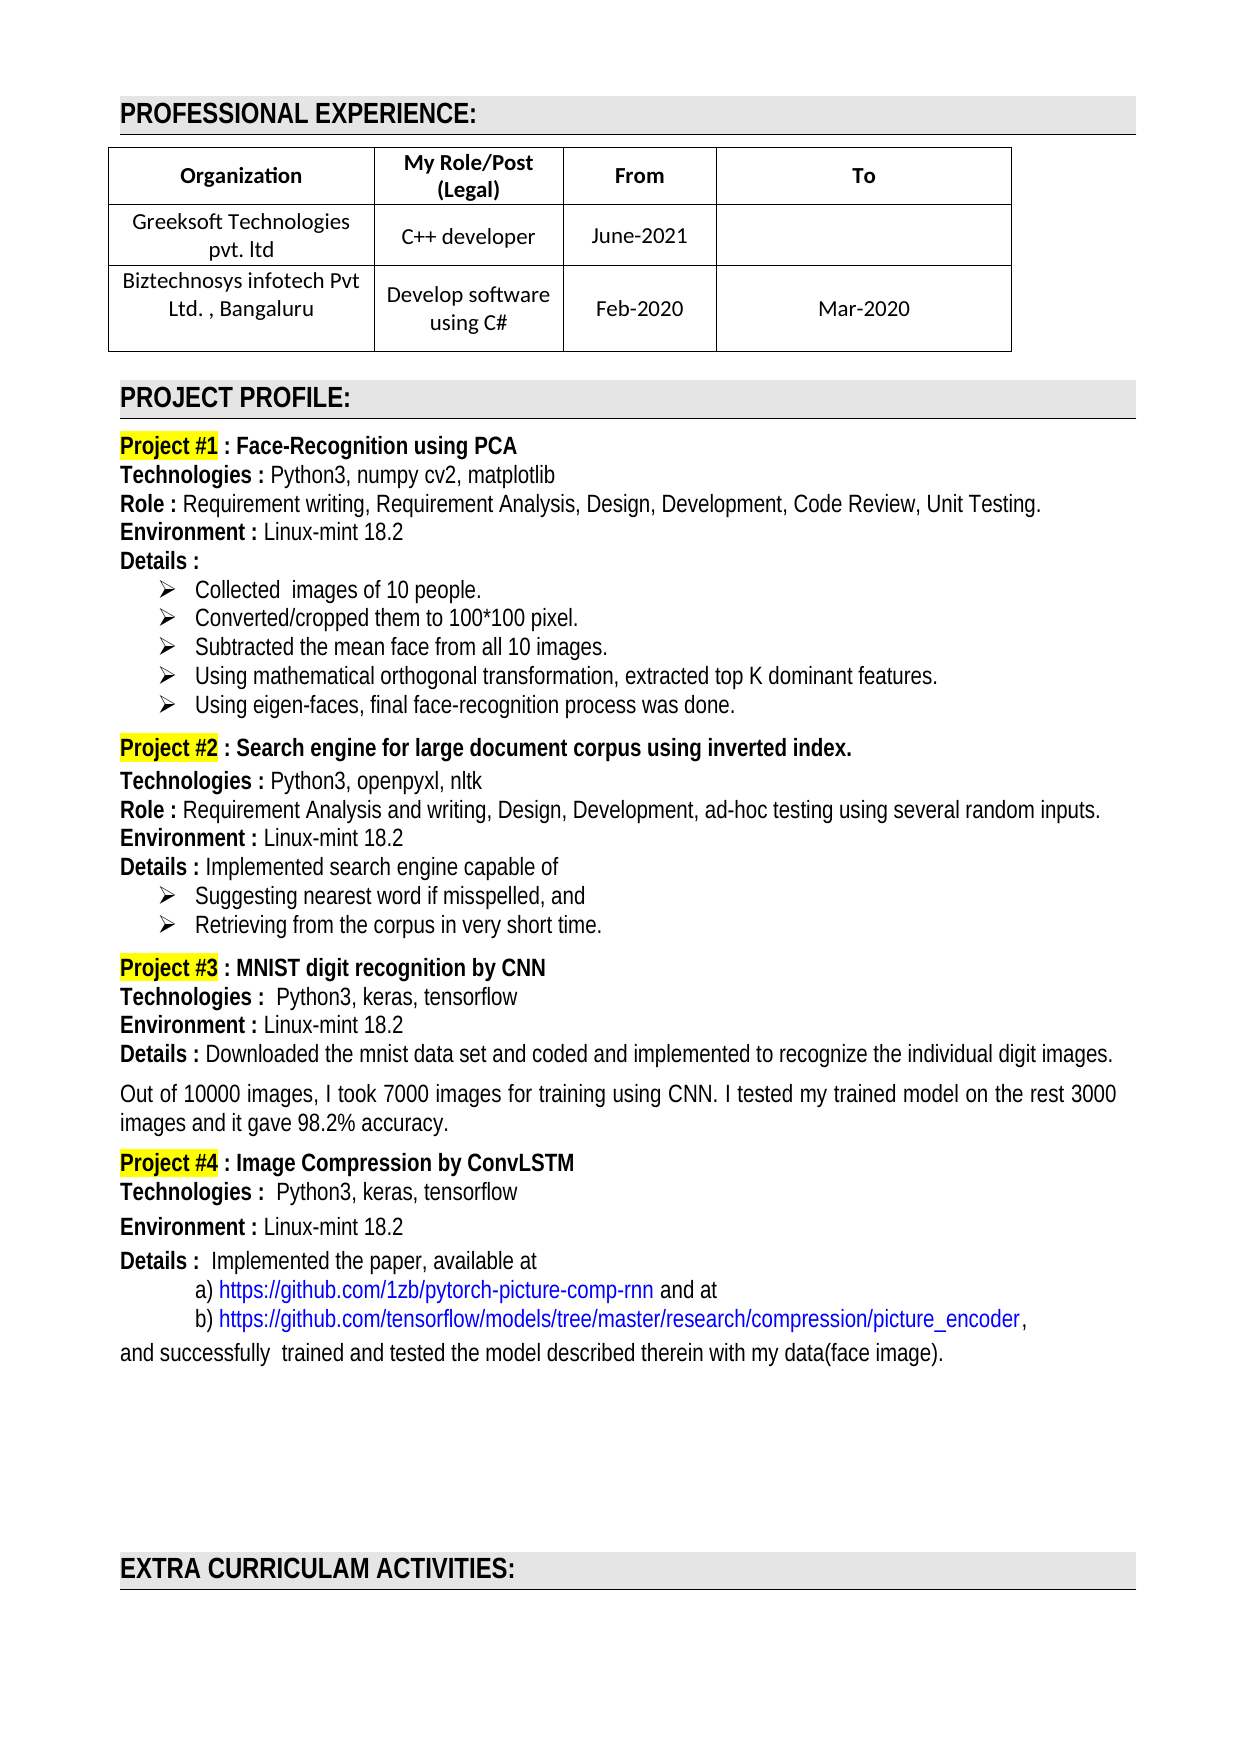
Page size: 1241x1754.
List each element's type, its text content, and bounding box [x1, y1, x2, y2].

text Technologies : Python3, keras, tensorflow [120, 1177, 1120, 1206]
table_cell C++ developer [375, 205, 563, 265]
text Project #1 : Face-Recognition using PCA [120, 431, 1120, 460]
text PROFESSIONAL EXPERIENCE: [120, 96, 1136, 134]
subtitle Environment : Linux-mint 18.2 [120, 517, 1120, 546]
subtitle Environment : Linux-mint 18.2 [120, 1010, 1120, 1039]
table_cell Greeksoft Technologies pvt. ltd [109, 205, 374, 265]
table_header To [717, 148, 1011, 204]
table_cell Biztechnosys infotech Pvt Ltd. , Bangaluru [109, 266, 374, 351]
subtitle Environment : Linux-mint 18.2 [120, 1212, 1120, 1240]
subtitle Using mathematical orthogonal transformation, extracted top K dominant features. [157, 661, 1120, 690]
subtitle Details : Downloaded the mnist data set and coded and implemented to recognize the individual digit images. [120, 1039, 1120, 1067]
subtitle Using eigen-faces, final face-recognition process was done. [157, 690, 1120, 719]
subtitle Role : Requirement writing, Requirement Analysis, Design, Development, Code Review, Unit Testing. [120, 489, 1120, 517]
subtitle Out of 10000 images, I took 7000 images for training using CNN. I tested my trained model on the rest 3000 images and it gave 98.2% accuracy. [120, 1079, 1120, 1137]
text EXTRA CURRICULAM ACTIVITIES: [120, 1552, 1136, 1589]
subtitle Role : Requirement Analysis and writing, Design, Development, ad-hoc testing using several random inputs. [120, 795, 1120, 823]
text Technologies : Python3, openpyxl, nltk [120, 766, 1120, 795]
subtitle Suggesting nearest word if misspelled, and [157, 881, 1120, 909]
subtitle Environment : Linux-mint 18.2 [120, 823, 1120, 852]
subtitle Subtracted the mean face from all 10 images. [157, 632, 1120, 661]
subtitle Details : Implemented search engine capable of [120, 852, 1120, 881]
table_cell Feb-2020 [564, 266, 716, 351]
table_cell June-2021 [564, 205, 716, 265]
table_header My Role/Post (Legal) [375, 148, 563, 204]
table_cell Mar-2020 [717, 266, 1011, 351]
subtitle Details : Implemented the paper, available at [120, 1246, 1120, 1275]
text Project #2 : Search engine for large document corpus using inverted index. [120, 733, 1120, 762]
subtitle a) https://github.com/1zb/pytorch-picture-comp-rnn and at [195, 1275, 1120, 1303]
table_header Organization [109, 148, 374, 204]
text Technologies : Python3, numpy cv2, matplotlib [120, 460, 1120, 489]
text PROJECT PROFILE: [120, 380, 1136, 418]
subtitle Collected images of 10 people. [157, 574, 1120, 603]
table_cell Develop software using C# [375, 266, 563, 351]
table_header From [564, 148, 716, 204]
subtitle Retrieving from the corpus in very short time. [157, 909, 1120, 938]
subtitle b) https://github.com/tensorflow/models/tree/master/research/compression/picture_encoder, [195, 1303, 1120, 1332]
table_cell [717, 205, 1011, 265]
subtitle Project #4 : Image Compression by ConvLSTM [120, 1148, 1120, 1177]
text Project #3 : MNIST digit recognition by CNN [120, 953, 1120, 981]
text Technologies : Python3, keras, tensorflow [120, 981, 1120, 1010]
subtitle and successfully trained and tested the model described therein with my data(face image). [120, 1338, 1120, 1367]
subtitle Details : [120, 546, 1120, 574]
subtitle Converted/cropped them to 100*100 pixel. [157, 603, 1120, 632]
